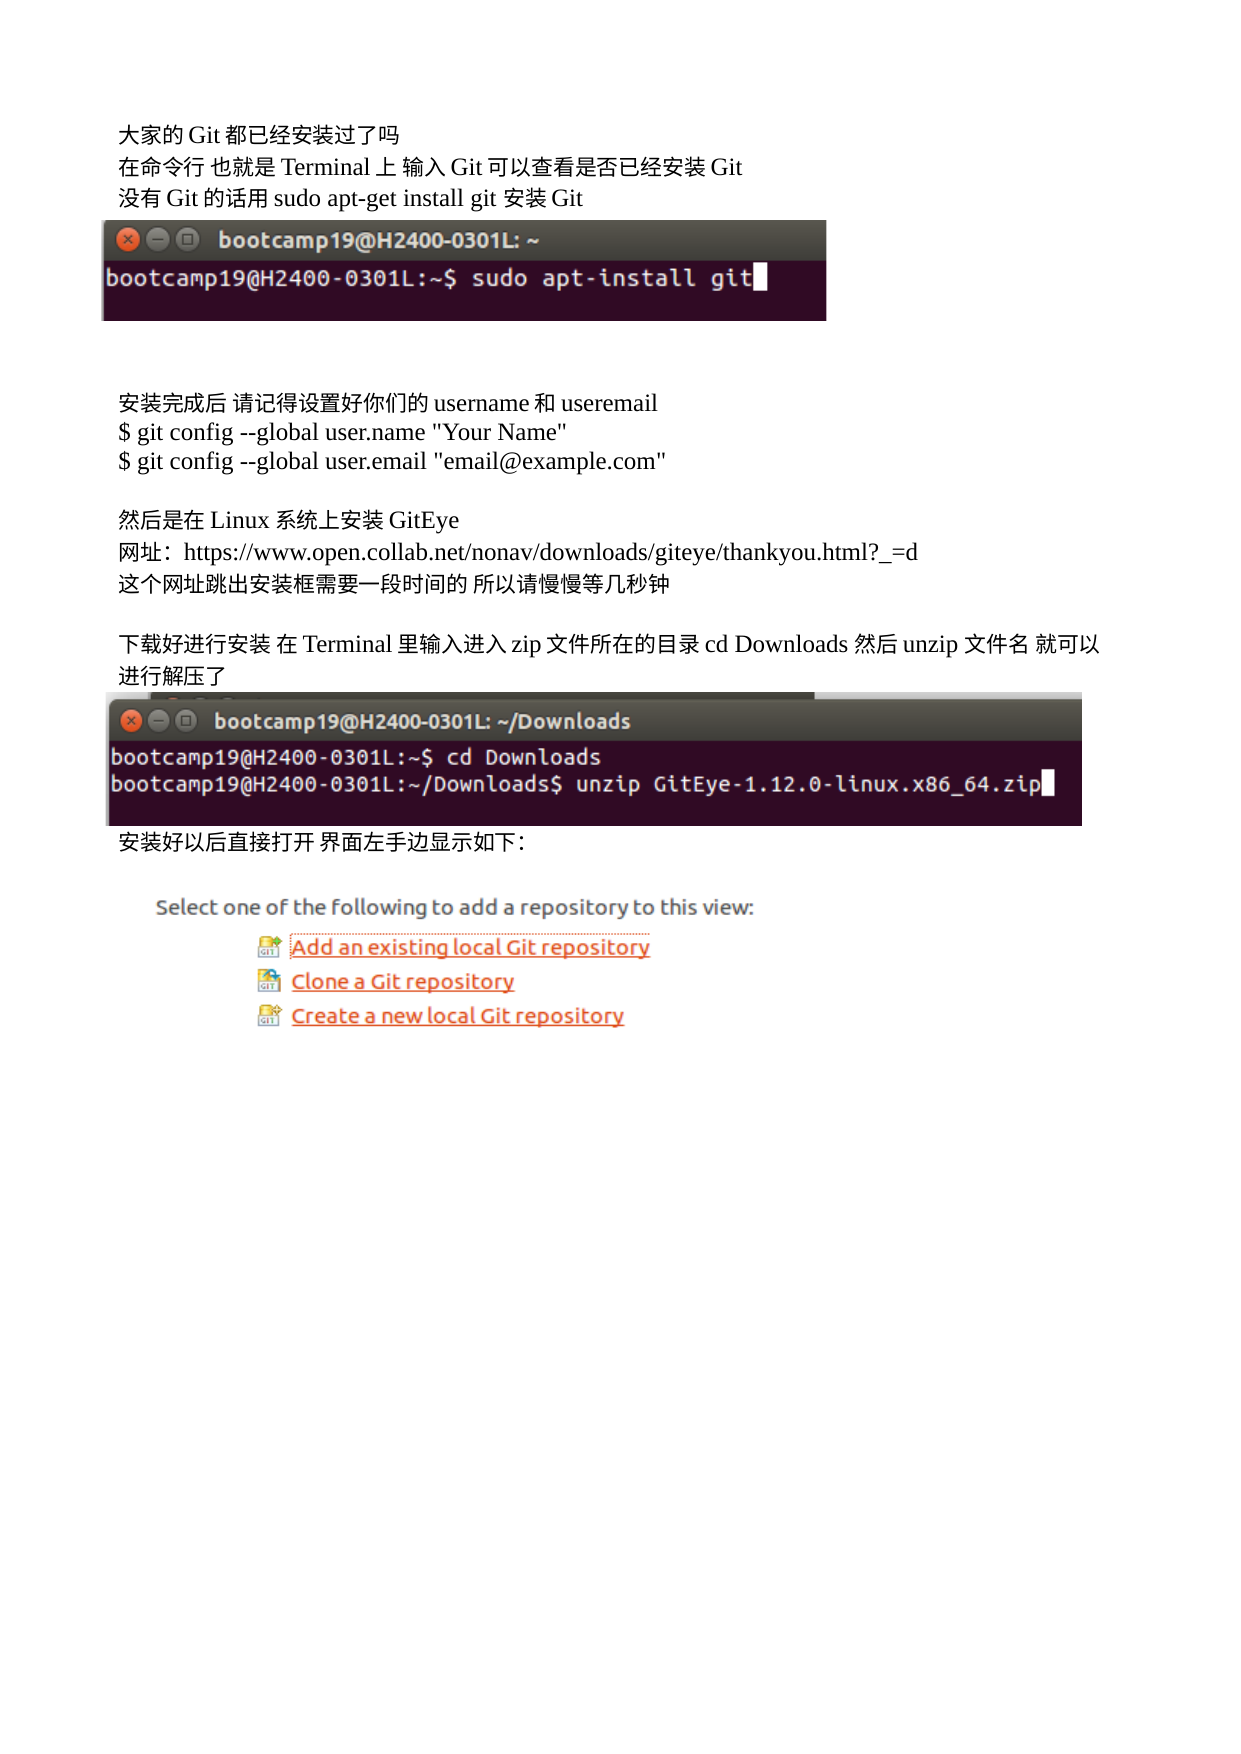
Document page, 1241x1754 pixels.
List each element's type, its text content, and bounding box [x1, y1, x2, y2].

text $ git config --global user.name "Your Name" [118, 417, 1122, 446]
picture [121, 866, 770, 1072]
text $ git config --global user.email "email@example.com" [118, 446, 1122, 475]
text 然后是在Linux系统上安装GitEye [118, 503, 1122, 535]
text 安装好以后直接打开 界面左手边显示如下： [118, 825, 1122, 857]
text 这个网址跳出安装框需要一段时间的 所以请慢慢等几秒钟 [118, 567, 1122, 598]
text 没有Git的话用 sudo apt-get install git 安装Git [118, 181, 1122, 213]
text 安装完成后 请记得设置好你们的username和useremail [118, 386, 1122, 417]
text 在命令行 也就是Terminal上 输入Git可以查看是否已经安装Git [118, 150, 1122, 181]
picture [105, 692, 1082, 826]
text 下载好进行安装 在Terminal里输入进入zip文件所在的目录 cd Downloads 然后unzip 文件名 就可以进行解压了 [118, 627, 1122, 691]
text 网址：https://www.open.collab.net/nonav/downloads/giteye/thankyou.html?_=d [118, 535, 1122, 567]
text 大家的Git都已经安装过了吗 [118, 118, 1122, 150]
picture [101, 220, 827, 321]
